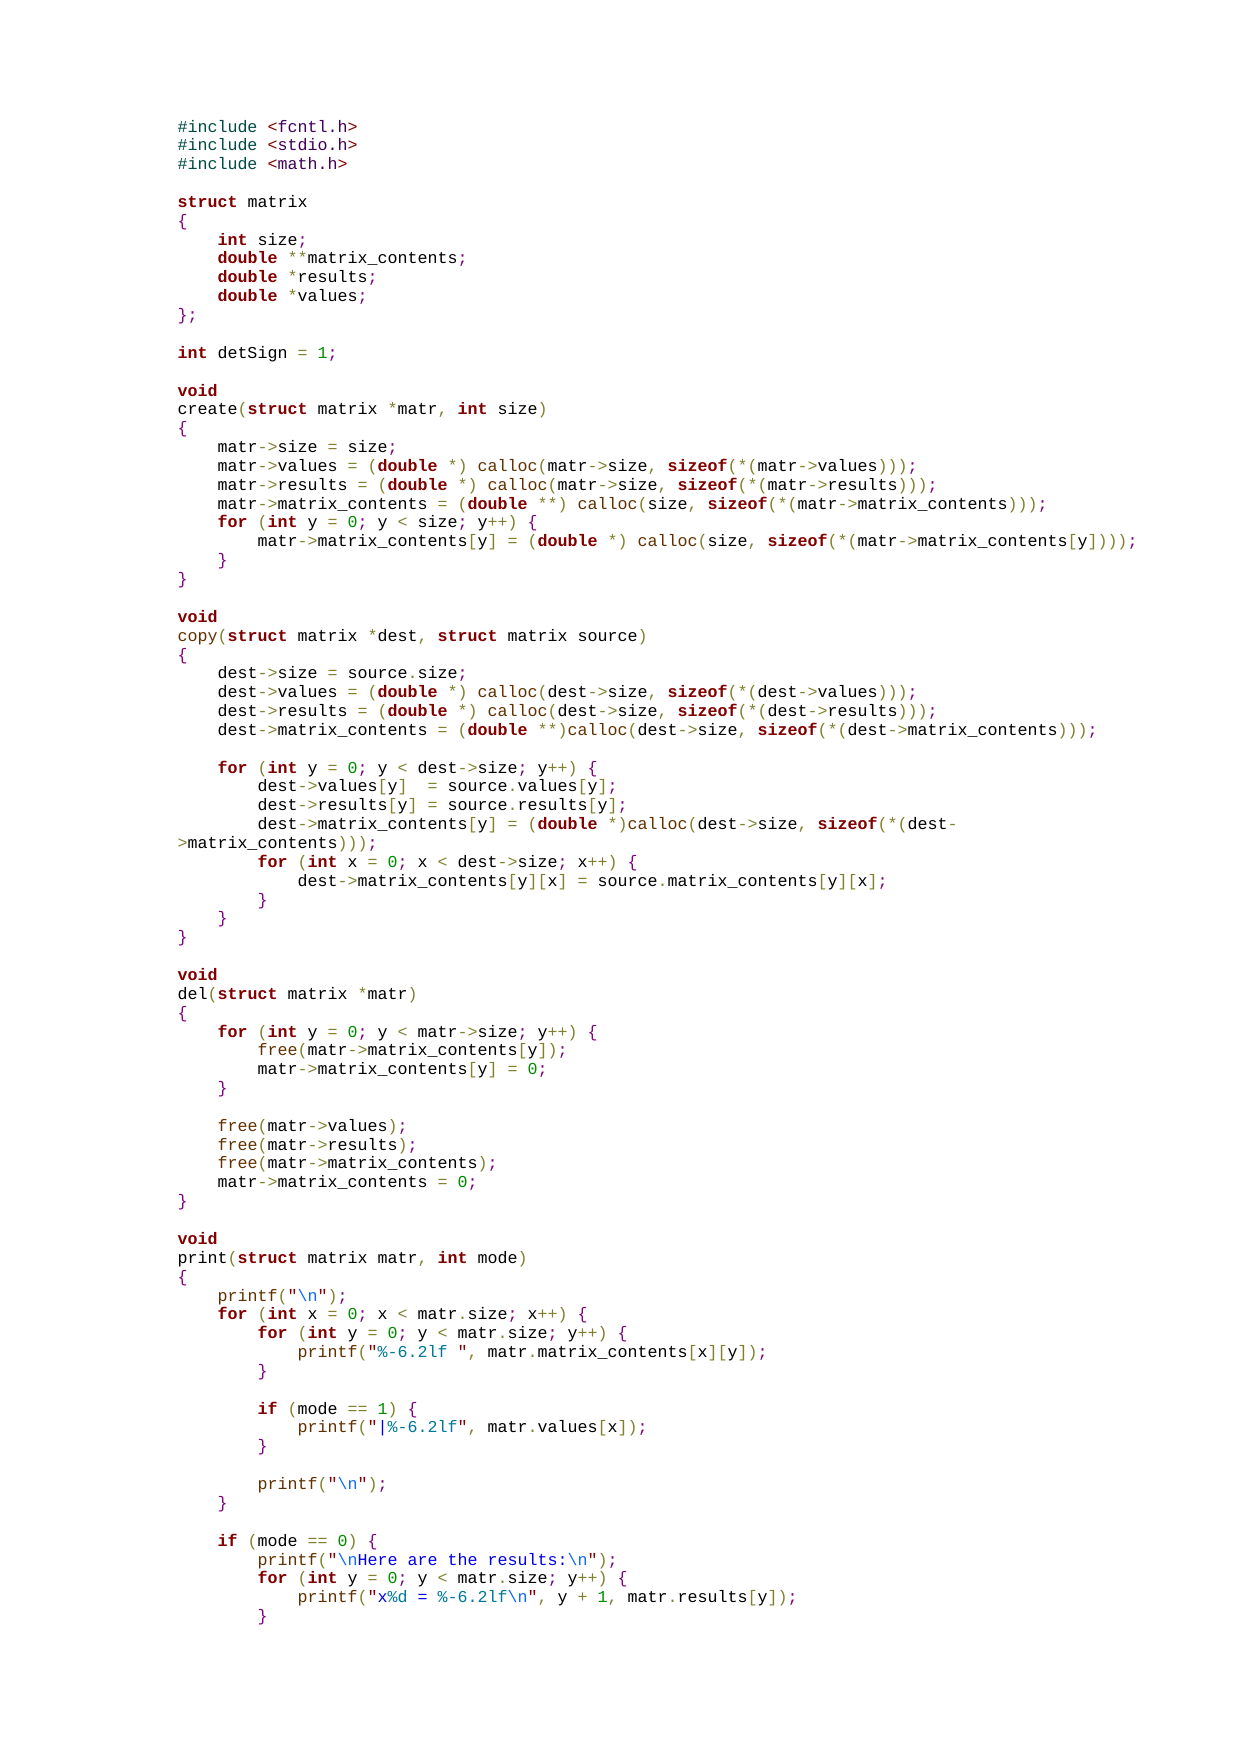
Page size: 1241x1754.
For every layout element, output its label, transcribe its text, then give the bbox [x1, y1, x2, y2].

text printf("|%-6.2lf", matr.values[x]); [177, 1419, 1152, 1438]
text dest->matrix_contents = (double **)calloc(dest->size, sizeof(*(dest->matrix_contents))); [177, 721, 1152, 740]
text { [177, 646, 1152, 665]
text for (int y = 0; y < dest->size; y++) { [177, 759, 1152, 778]
text } [177, 552, 1152, 571]
text printf("%-6.2lf ", matr.matrix_contents[x][y]); [177, 1344, 1152, 1362]
text { [177, 420, 1152, 439]
text } [177, 1080, 1152, 1098]
text } [177, 929, 1152, 948]
text #include <stdio.h> [177, 137, 1152, 156]
text dest->values[y] = source.values[y]; [177, 778, 1152, 797]
text print(struct matrix matr, int mode) [177, 1249, 1152, 1268]
text dest->matrix_contents[y] = (double *)calloc(dest->size, sizeof(*(dest->matrix_contents))); [177, 816, 1152, 853]
text printf("\nHere are the results:\n"); [177, 1551, 1152, 1570]
text } [177, 1608, 1152, 1626]
text dest->results[y] = source.results[y]; [177, 797, 1152, 816]
text free(matr->results); [177, 1136, 1152, 1155]
text if (mode == 0) { [177, 1532, 1152, 1551]
text free(matr->matrix_contents); [177, 1155, 1152, 1174]
text matr->values = (double *) calloc(matr->size, sizeof(*(matr->values))); [177, 457, 1152, 476]
text create(struct matrix *matr, int size) [177, 401, 1152, 420]
text matr->size = size; [177, 439, 1152, 457]
text dest->matrix_contents[y][x] = source.matrix_contents[y][x]; [177, 872, 1152, 891]
text void [177, 382, 1152, 401]
text for (int x = 0; x < matr.size; x++) { [177, 1306, 1152, 1325]
text void [177, 608, 1152, 627]
text void [177, 967, 1152, 985]
text } [177, 571, 1152, 589]
text for (int y = 0; y < matr.size; y++) { [177, 1325, 1152, 1344]
text dest->values = (double *) calloc(dest->size, sizeof(*(dest->values))); [177, 684, 1152, 703]
text } [177, 891, 1152, 910]
text { [177, 1268, 1152, 1287]
text #include <math.h> [177, 156, 1152, 175]
text matr->matrix_contents[y] = (double *) calloc(size, sizeof(*(matr->matrix_contents[y]))); [177, 533, 1152, 552]
text int detSign = 1; [177, 344, 1152, 363]
text } [177, 1438, 1152, 1457]
text matr->matrix_contents = 0; [177, 1174, 1152, 1193]
text double **matrix_contents; [177, 250, 1152, 269]
text matr->matrix_contents = (double **) calloc(size, sizeof(*(matr->matrix_contents))); [177, 495, 1152, 514]
text { [177, 212, 1152, 231]
text for (int y = 0; y < matr->size; y++) { [177, 1023, 1152, 1042]
text double *values; [177, 288, 1152, 307]
text dest->size = source.size; [177, 665, 1152, 684]
text for (int y = 0; y < matr.size; y++) { [177, 1570, 1152, 1589]
text } [177, 1362, 1152, 1381]
text for (int x = 0; x < dest->size; x++) { [177, 853, 1152, 872]
text matr->results = (double *) calloc(matr->size, sizeof(*(matr->results))); [177, 476, 1152, 495]
text } [177, 1193, 1152, 1212]
text free(matr->values); [177, 1117, 1152, 1136]
text } [177, 910, 1152, 929]
text }; [177, 307, 1152, 326]
text double *results; [177, 269, 1152, 288]
text printf("\n"); [177, 1287, 1152, 1306]
text #include <fcntl.h> [177, 118, 1152, 137]
text matr->matrix_contents[y] = 0; [177, 1061, 1152, 1080]
text int size; [177, 231, 1152, 250]
text { [177, 1004, 1152, 1023]
text dest->results = (double *) calloc(dest->size, sizeof(*(dest->results))); [177, 703, 1152, 721]
text } [177, 1494, 1152, 1513]
text void [177, 1231, 1152, 1249]
text free(matr->matrix_contents[y]); [177, 1042, 1152, 1061]
text copy(struct matrix *dest, struct matrix source) [177, 627, 1152, 646]
text struct matrix [177, 193, 1152, 212]
text printf("\n"); [177, 1476, 1152, 1494]
text if (mode == 1) { [177, 1400, 1152, 1419]
text for (int y = 0; y < size; y++) { [177, 514, 1152, 533]
text del(struct matrix *matr) [177, 985, 1152, 1004]
text printf("x%d = %-6.2lf\n", y + 1, matr.results[y]); [177, 1589, 1152, 1608]
